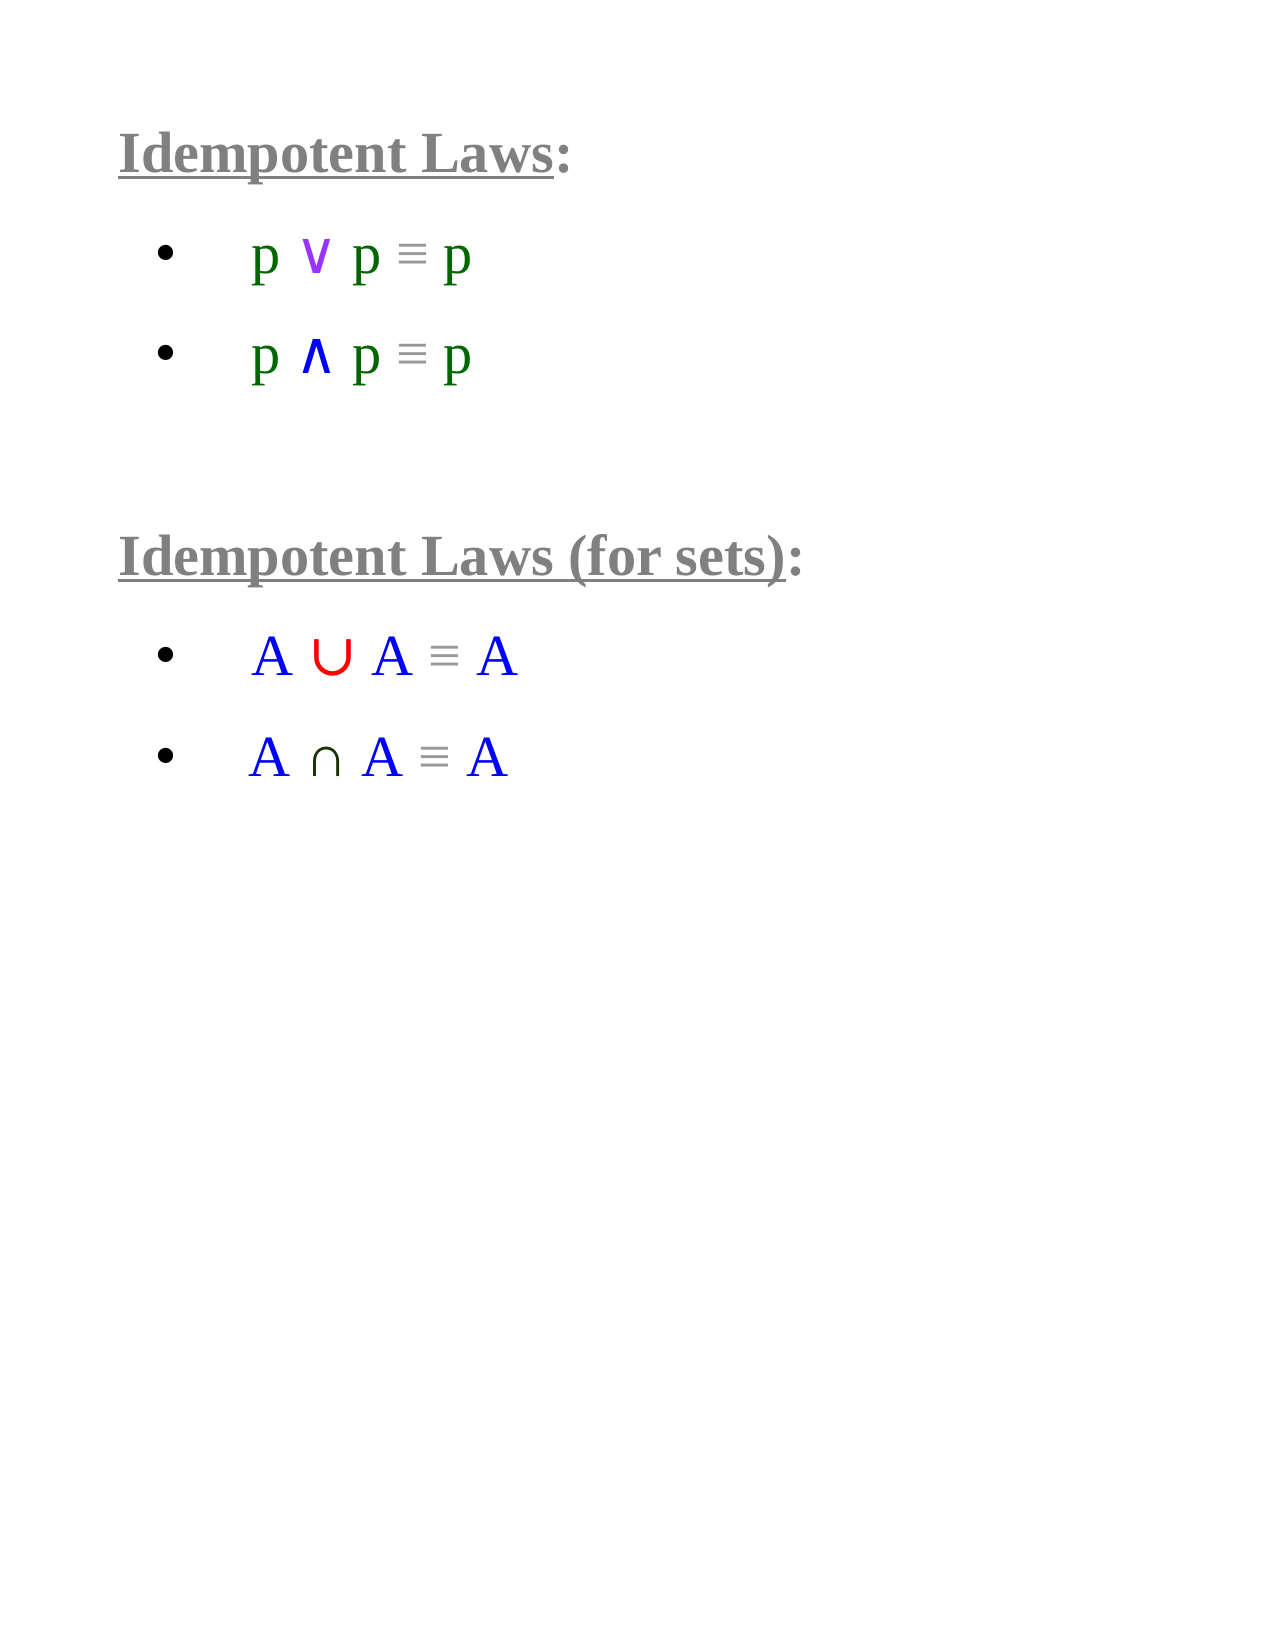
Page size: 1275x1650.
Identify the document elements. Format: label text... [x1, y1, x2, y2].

list p ∧ p ≡ p [156, 319, 1157, 386]
list p ∨ p ≡ p [156, 219, 1157, 286]
text Idempotent Laws (for sets): [118, 521, 1157, 588]
list A ∩ A ≡ A [156, 722, 1157, 789]
list A ∪ A ≡ A [156, 621, 1157, 688]
text Idempotent Laws: [118, 118, 1157, 185]
